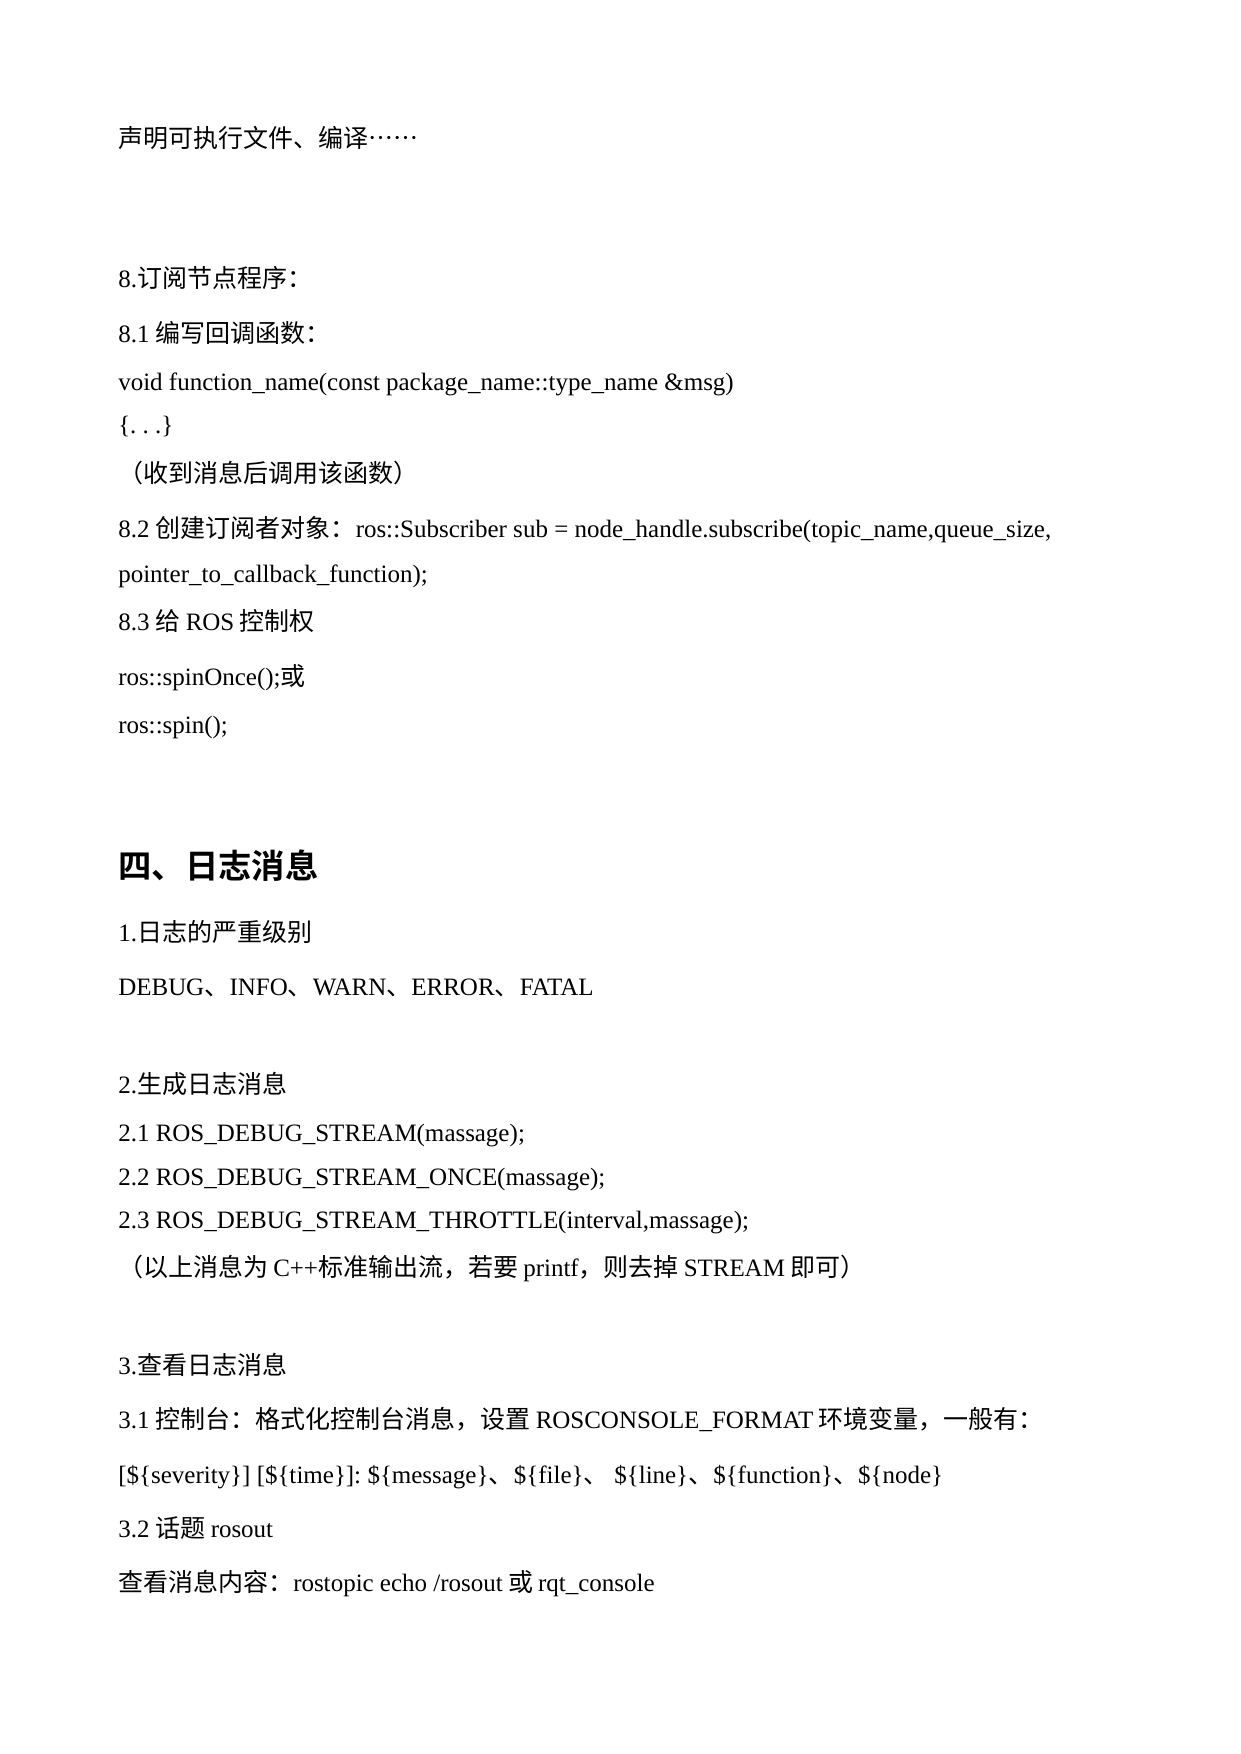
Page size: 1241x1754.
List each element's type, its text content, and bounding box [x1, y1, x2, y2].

text （收到消息后调用该函数） [118, 454, 1122, 490]
text 8.2 创建订阅者对象：ros::Subscriber sub = node_handle.subscribe(topic_name,queue_size, pointer_to_callback_function); [118, 508, 1122, 587]
text 3.查看日志消息 [118, 1345, 1122, 1382]
text 3.1 控制台：格式化控制台消息，设置ROSCONSOLE_FORMAT环境变量，一般有： [118, 1400, 1122, 1436]
text 8.3 给ROS控制权 [118, 602, 1122, 638]
text 查看消息内容：rostopic echo /rosout或rqt_console [118, 1563, 1122, 1599]
text 1.日志的严重级别 [118, 912, 1122, 948]
text （以上消息为C++标准输出流，若要printf，则去掉STREAM即可） [118, 1248, 1122, 1284]
text 8.1 编写回调函数： [118, 313, 1122, 349]
text 2.生成日志消息 [118, 1064, 1122, 1100]
text 2.3 ROS_DEBUG_STREAM_THROTTLE(interval,massage); [118, 1205, 1122, 1233]
text 8.订阅节点程序： [118, 259, 1122, 295]
text 2.2 ROS_DEBUG_STREAM_ONCE(massage); [118, 1162, 1122, 1190]
text void function_name(const package_name::type_name &msg) [118, 367, 1122, 396]
text ros::spinOnce();或 [118, 656, 1122, 692]
text 2.1 ROS_DEBUG_STREAM(massage); [118, 1118, 1122, 1147]
text {. . .} [118, 411, 1122, 439]
text DEBUG、INFO、WARN、ERROR、FATAL [118, 967, 1122, 1003]
text 3.2 话题rosout [118, 1508, 1122, 1545]
text ros::spin(); [118, 711, 1122, 739]
text 声明可执行文件、编译…… [118, 118, 1122, 154]
text [${severity}] [${time}]: ${message}、${file}、 ${line}、${function}、${node} [118, 1454, 1122, 1490]
text 四、日志消息 [118, 840, 1122, 888]
